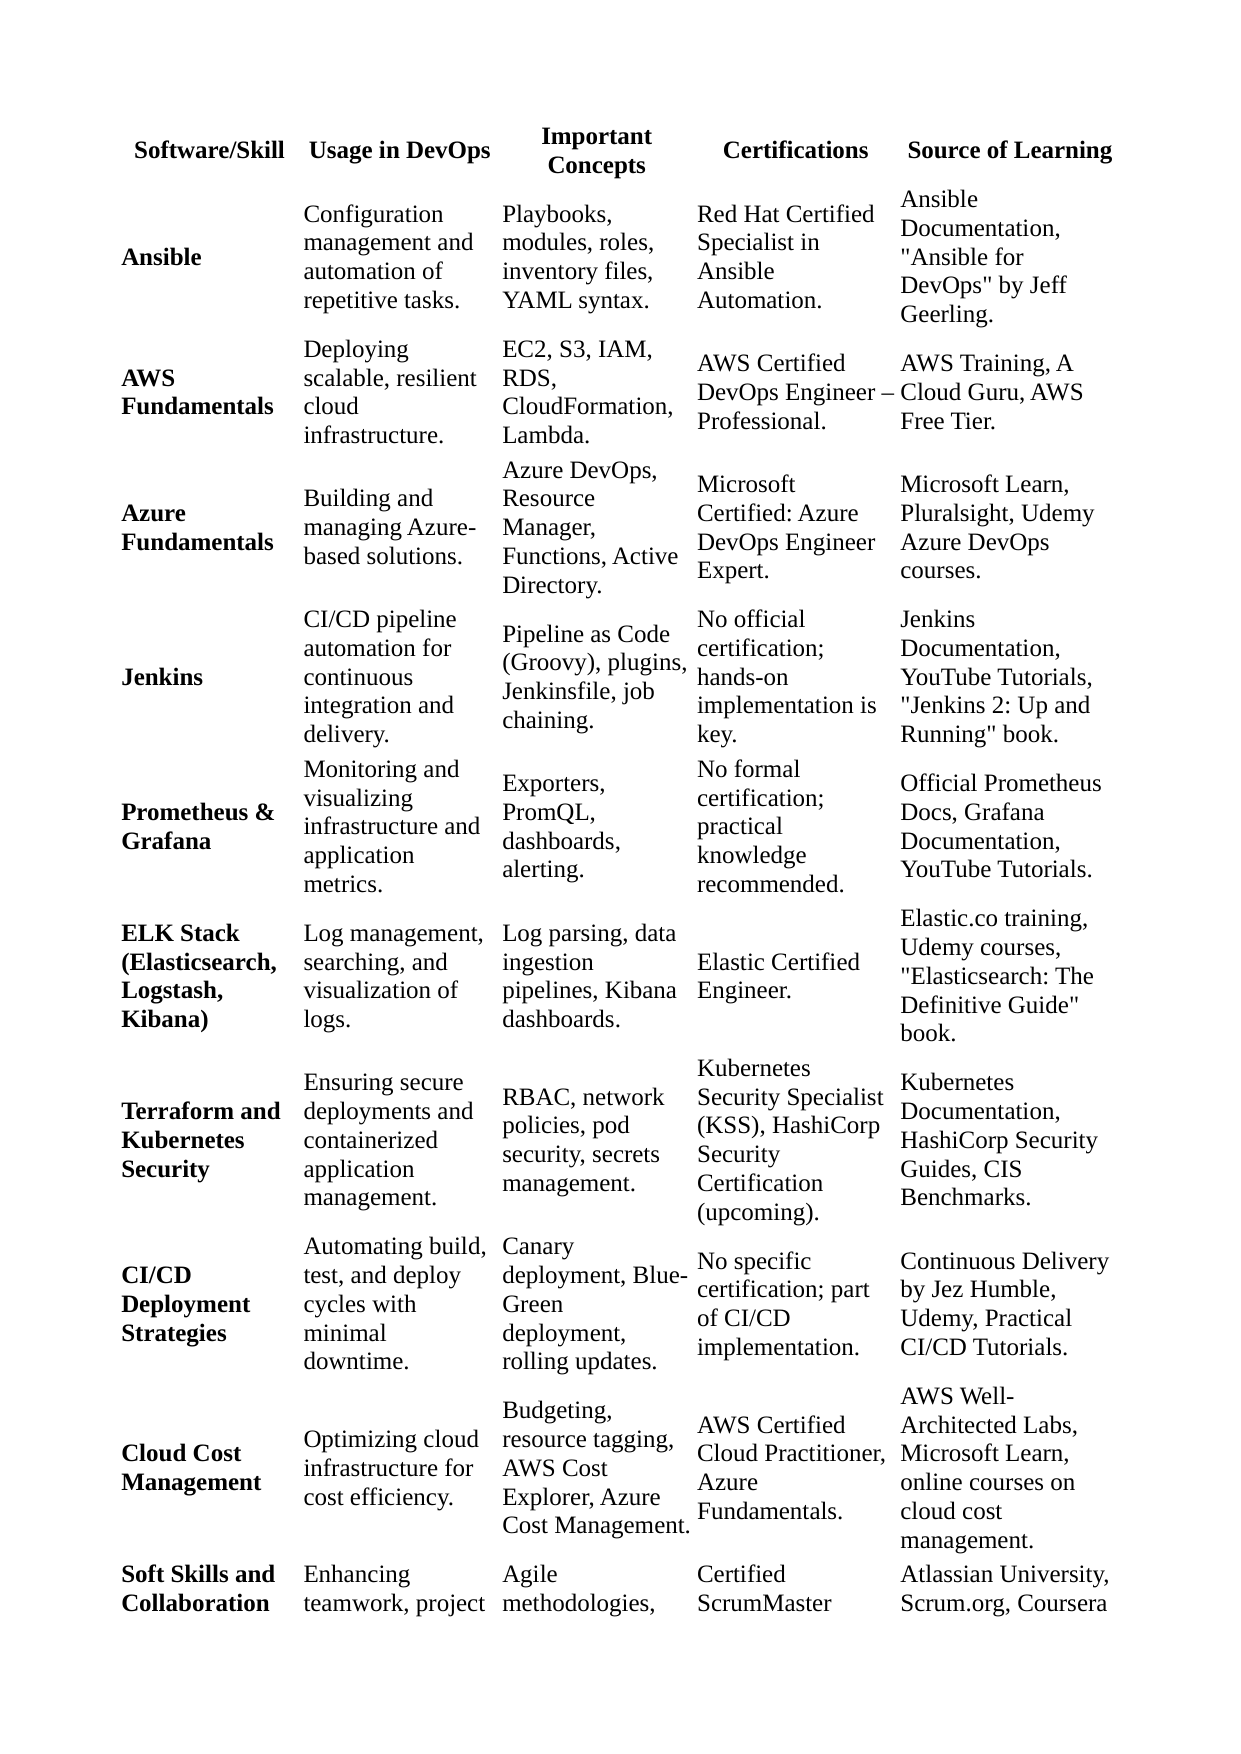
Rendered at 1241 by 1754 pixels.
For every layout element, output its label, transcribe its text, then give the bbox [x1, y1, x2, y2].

table_cell EC2, S3, IAM, RDS, CloudFormation, Lambda. [499, 331, 694, 452]
table_header Important Concepts [499, 118, 694, 181]
table_cell Optimizing cloud infrastructure for cost efficiency. [300, 1378, 499, 1556]
table_cell AWS Fundamentals [118, 331, 300, 452]
table_cell Ansible Documentation, "Ansible for DevOps" by Jeff Geerling. [897, 181, 1122, 331]
table_cell Jenkins [118, 601, 300, 751]
table_cell No official certification; hands-on implementation is key. [694, 601, 897, 751]
table_cell Red Hat Certified Specialist in Ansible Automation. [694, 181, 897, 331]
table_cell Continuous Delivery by Jez Humble, Udemy, Practical CI/CD Tutorials. [897, 1229, 1122, 1378]
table_cell No specific certification; part of CI/CD implementation. [694, 1229, 897, 1378]
table_cell Elastic.co training, Udemy courses, "Elasticsearch: The Definitive Guide" book. [897, 901, 1122, 1050]
table_cell Azure Fundamentals [118, 452, 300, 601]
table_cell Elastic Certified Engineer. [694, 901, 897, 1050]
table_cell AWS Training, A Cloud Guru, AWS Free Tier. [897, 331, 1122, 452]
table_cell Ansible [118, 181, 300, 331]
table_cell CI/CD pipeline automation for continuous integration and delivery. [300, 601, 499, 751]
table_cell Azure DevOps, Resource Manager, Functions, Active Directory. [499, 452, 694, 601]
table_cell Log management, searching, and visualization of logs. [300, 901, 499, 1050]
table_cell Pipeline as Code (Groovy), plugins, Jenkinsfile, job chaining. [499, 601, 694, 751]
table_cell Log parsing, data ingestion pipelines, Kibana dashboards. [499, 901, 694, 1050]
table_header Usage in DevOps [300, 118, 499, 181]
table_cell AWS Well-Architected Labs, Microsoft Learn, online courses on cloud cost management. [897, 1378, 1122, 1556]
table_cell AWS Certified Cloud Practitioner, Azure Fundamentals. [694, 1378, 897, 1556]
table_cell Certified ScrumMaster [694, 1556, 897, 1620]
table_cell CI/CD Deployment Strategies [118, 1229, 300, 1378]
table_cell Soft Skills and Collaboration [118, 1556, 300, 1620]
table_cell Ensuring secure deployments and containerized application management. [300, 1050, 499, 1228]
table_cell Enhancing teamwork, project [300, 1556, 499, 1620]
table_header Software/Skill [118, 118, 300, 181]
table_cell No formal certification; practical knowledge recommended. [694, 751, 897, 901]
table_cell ELK Stack (Elasticsearch, Logstash, Kibana) [118, 901, 300, 1050]
table_cell Canary deployment, Blue-Green deployment, rolling updates. [499, 1229, 694, 1378]
table_cell Terraform and Kubernetes Security [118, 1050, 300, 1228]
table_cell Building and managing Azure-based solutions. [300, 452, 499, 601]
table_cell RBAC, network policies, pod security, secrets management. [499, 1050, 694, 1228]
table_header Certifications [694, 118, 897, 181]
table_cell Microsoft Learn, Pluralsight, Udemy Azure DevOps courses. [897, 452, 1122, 601]
table_cell AWS Certified DevOps Engineer – Professional. [694, 331, 897, 452]
table_cell Kubernetes Documentation, HashiCorp Security Guides, CIS Benchmarks. [897, 1050, 1122, 1228]
table_cell Deploying scalable, resilient cloud infrastructure. [300, 331, 499, 452]
table_cell Playbooks, modules, roles, inventory files, YAML syntax. [499, 181, 694, 331]
table_cell Cloud Cost Management [118, 1378, 300, 1556]
table_cell Atlassian University, Scrum.org, Coursera [897, 1556, 1122, 1620]
table_cell Configuration management and automation of repetitive tasks. [300, 181, 499, 331]
table_cell Official Prometheus Docs, Grafana Documentation, YouTube Tutorials. [897, 751, 1122, 901]
table_cell Kubernetes Security Specialist (KSS), HashiCorp Security Certification (upcoming). [694, 1050, 897, 1228]
table_cell Exporters, PromQL, dashboards, alerting. [499, 751, 694, 901]
table_cell Prometheus & Grafana [118, 751, 300, 901]
table_header Source of Learning [897, 118, 1122, 181]
table_cell Agile methodologies, [499, 1556, 694, 1620]
table_cell Budgeting, resource tagging, AWS Cost Explorer, Azure Cost Management. [499, 1378, 694, 1556]
table_cell Automating build, test, and deploy cycles with minimal downtime. [300, 1229, 499, 1378]
table_cell Monitoring and visualizing infrastructure and application metrics. [300, 751, 499, 901]
table_cell Jenkins Documentation, YouTube Tutorials, "Jenkins 2: Up and Running" book. [897, 601, 1122, 751]
table_cell Microsoft Certified: Azure DevOps Engineer Expert. [694, 452, 897, 601]
